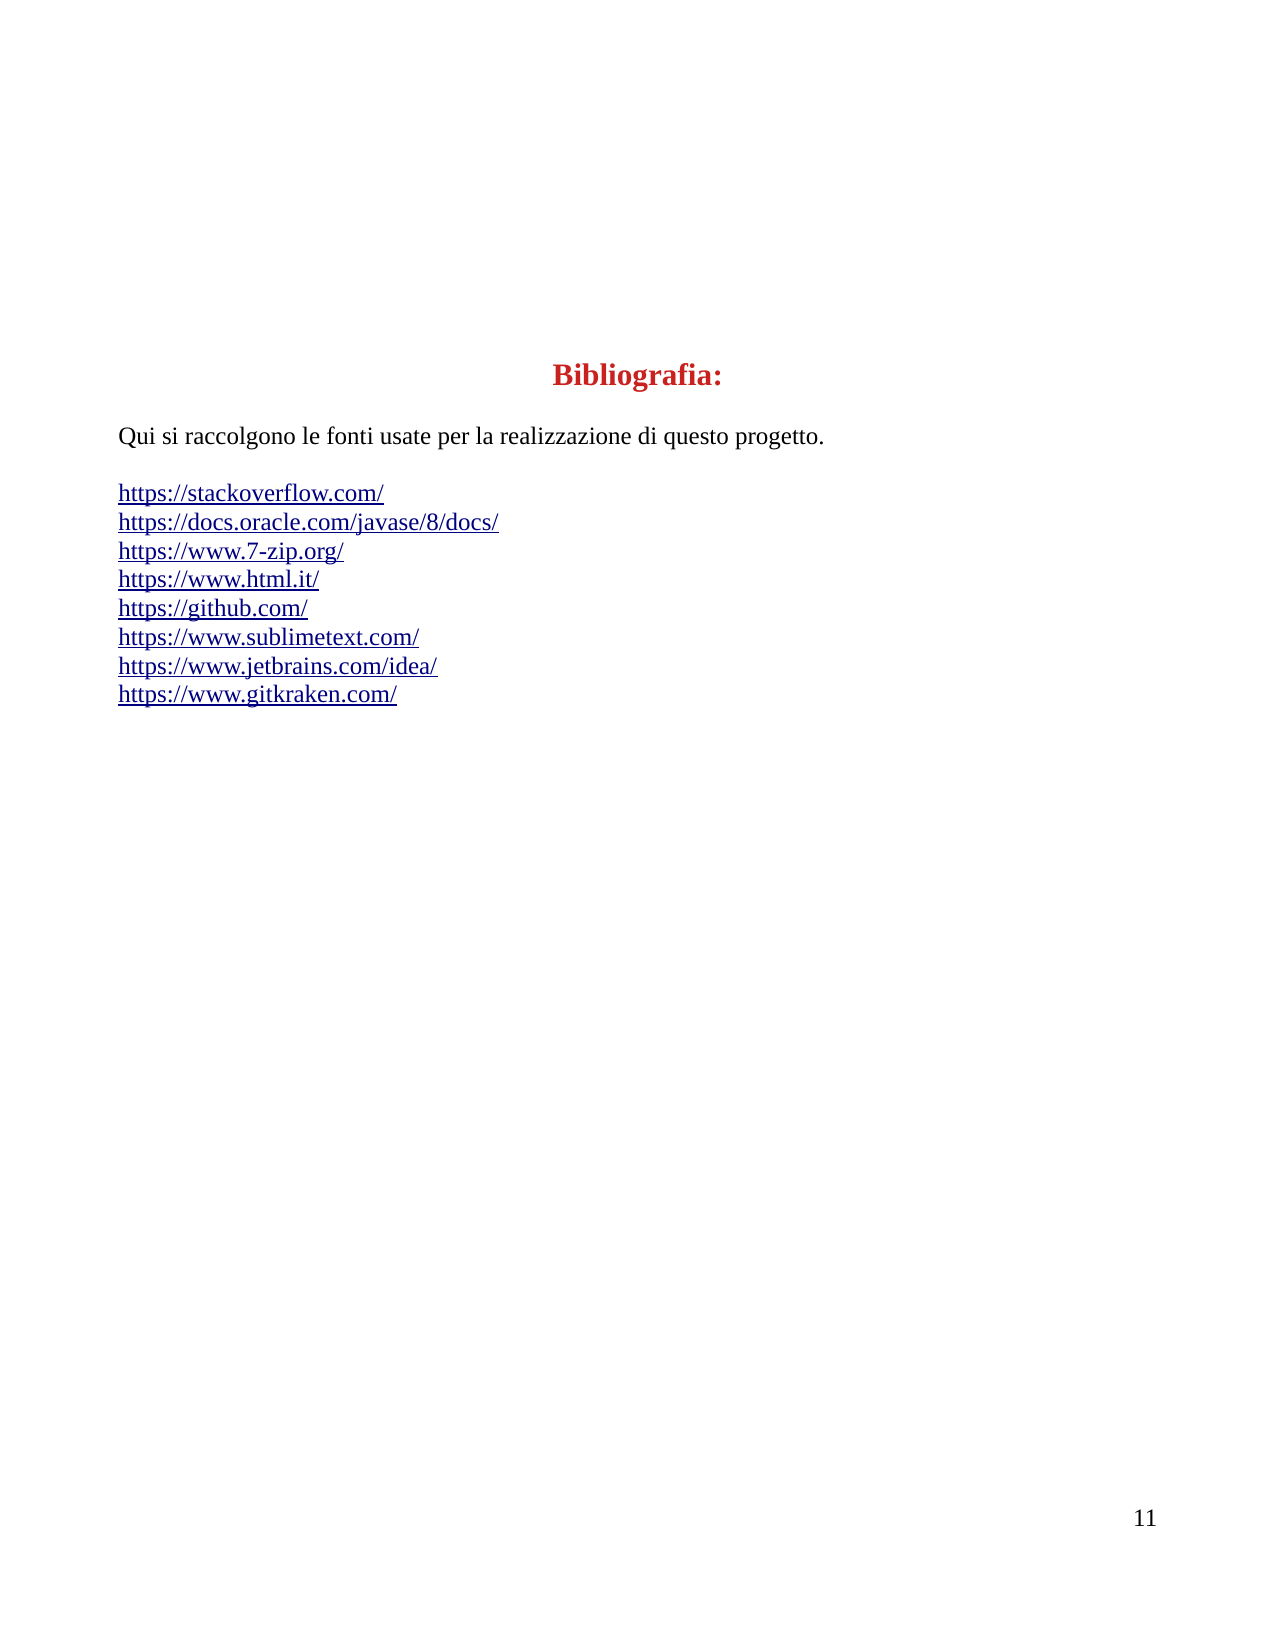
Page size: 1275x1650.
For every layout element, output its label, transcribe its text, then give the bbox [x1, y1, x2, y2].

text https://github.com/ [118, 593, 1157, 622]
text https://www.7-zip.org/ [118, 536, 1157, 564]
text https://docs.oracle.com/javase/8/docs/ [118, 507, 1157, 536]
text https://www.jetbrains.com/idea/ [118, 651, 1157, 679]
text Qui si raccolgono le fonti usate per la realizzazione di questo progetto. [118, 421, 1157, 449]
text https://www.gitkraken.com/ [118, 679, 1157, 708]
text Bibliografia: [118, 356, 1157, 392]
text https://www.html.it/ [118, 564, 1157, 593]
text https://stackoverflow.com/ [118, 478, 1157, 507]
text https://www.sublimetext.com/ [118, 622, 1157, 651]
